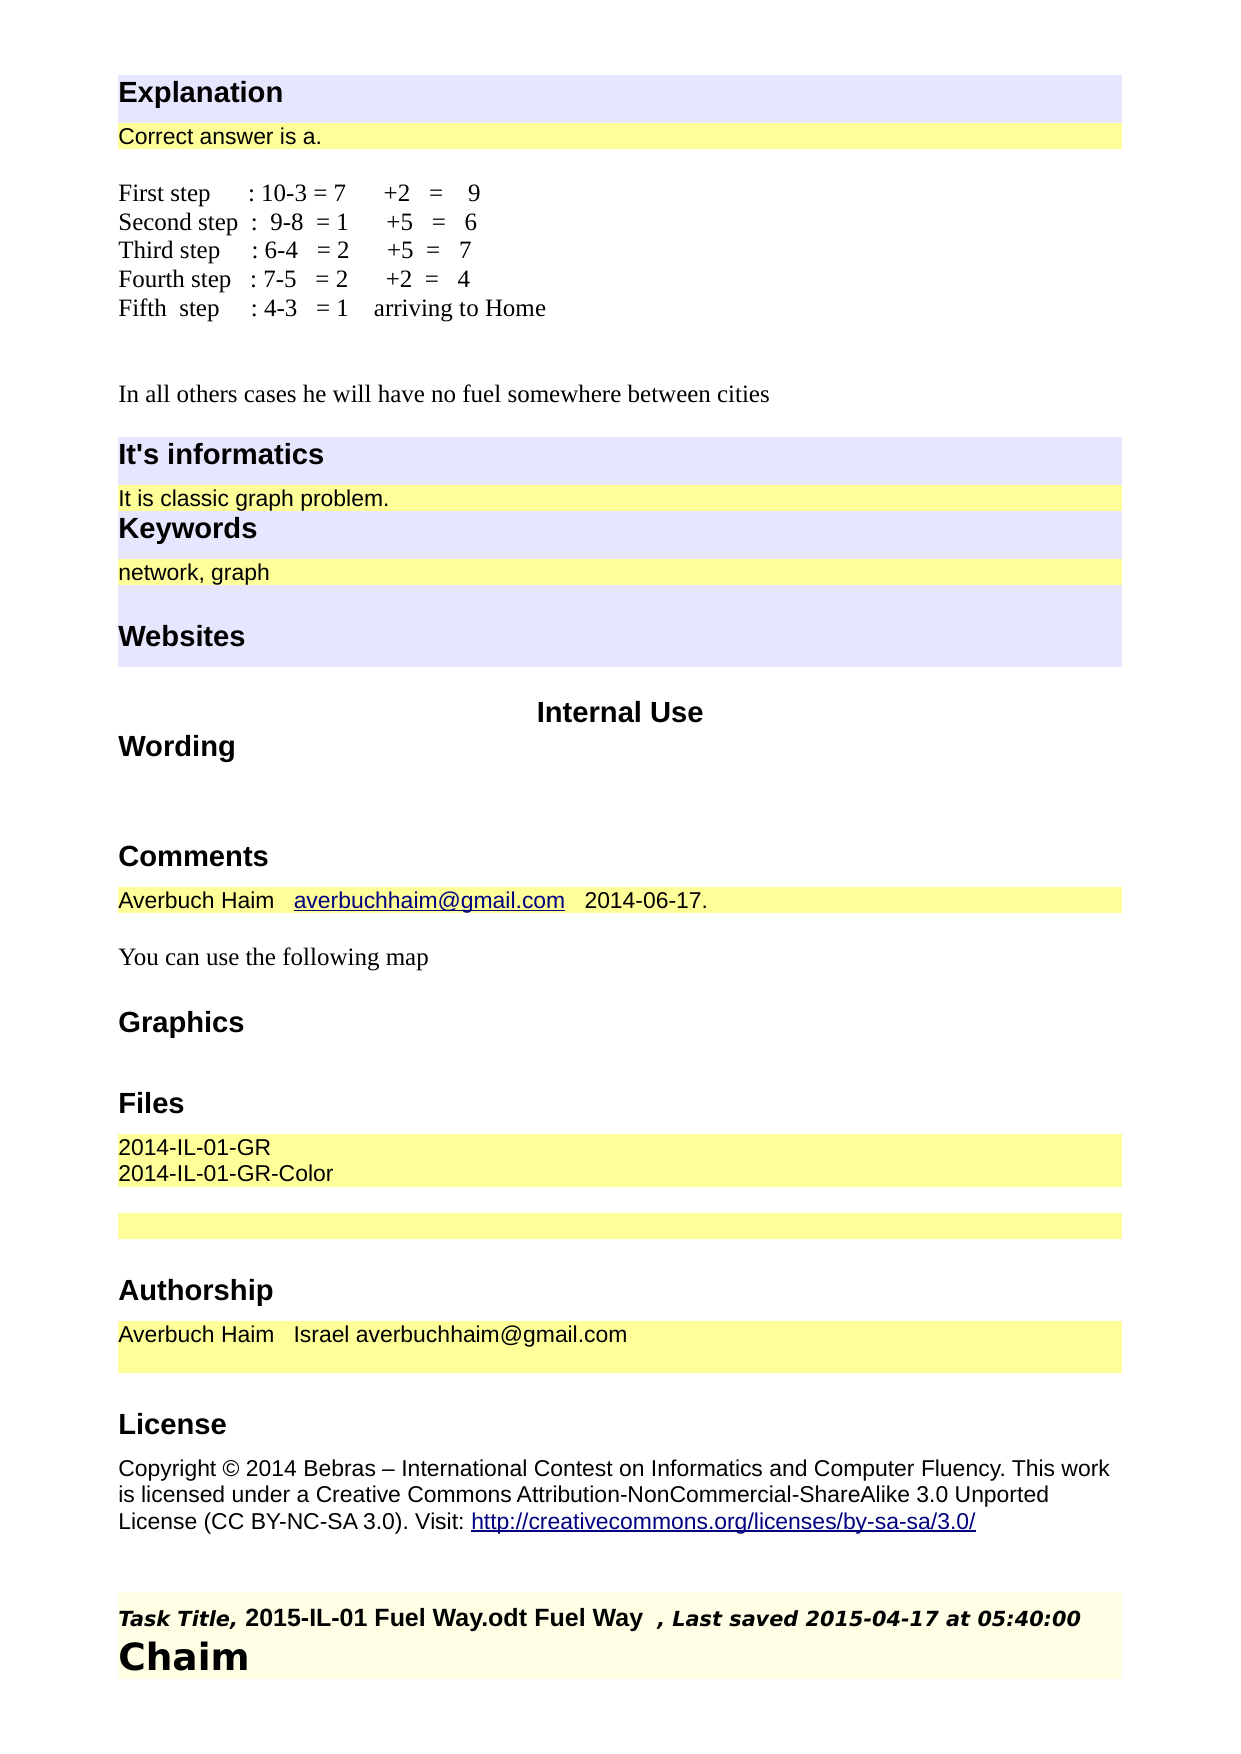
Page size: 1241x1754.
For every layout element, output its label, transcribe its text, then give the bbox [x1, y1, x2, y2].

subtitle It's informatics [118, 437, 1122, 470]
text Correct answer is a. [118, 123, 1122, 149]
subtitle License [118, 1407, 1122, 1441]
text Fourth step : 7-5 = 2 +2 = 4 [118, 264, 1122, 293]
subtitle Explanation [118, 75, 1122, 108]
subtitle Comments [118, 839, 1122, 873]
subtitle Keywords [118, 511, 1122, 544]
subtitle Authorship [118, 1273, 1122, 1306]
subtitle Internal Use [118, 696, 1122, 729]
text First step : 10-3 = 7 +2 = 9 [118, 178, 1122, 207]
text 2014-IL-01-GR-Color [118, 1160, 1122, 1187]
text In all others cases he will have no fuel somewhere between cities [118, 379, 1122, 408]
text 2014-IL-01-GR [118, 1134, 1122, 1160]
text Copyright © 2014 Bebras – International Contest on Informatics and Computer Fluency. This work is licensed under a Creative Commons Attribution-NonCommercial-ShareAlike 3.0 Unported License (CC BY-NC-SA 3.0). Visit: http://creativecommons.org/licenses/by-sa-sa/3.0/ [118, 1455, 1122, 1534]
text Averbuch Haim averbuchhaim@gmail.com 2014-06-17. [118, 887, 1122, 913]
subtitle Graphics [118, 1004, 1122, 1038]
text Third step : 6-4 = 2 +5 = 7 [118, 236, 1122, 264]
text network, graph [118, 559, 1122, 585]
text You can use the following map [118, 942, 1122, 971]
subtitle Wording [118, 729, 1122, 763]
text Second step : 9-8 = 1 +5 = 6 [118, 207, 1122, 236]
text Averbuch Haim Israel averbuchhaim@gmail.com [118, 1321, 1122, 1347]
subtitle Files [118, 1086, 1122, 1119]
text It is classic graph problem. [118, 485, 1122, 511]
subtitle Websites [118, 619, 1122, 652]
text Fifth step : 4-3 = 1 arriving to Home [118, 293, 1122, 322]
